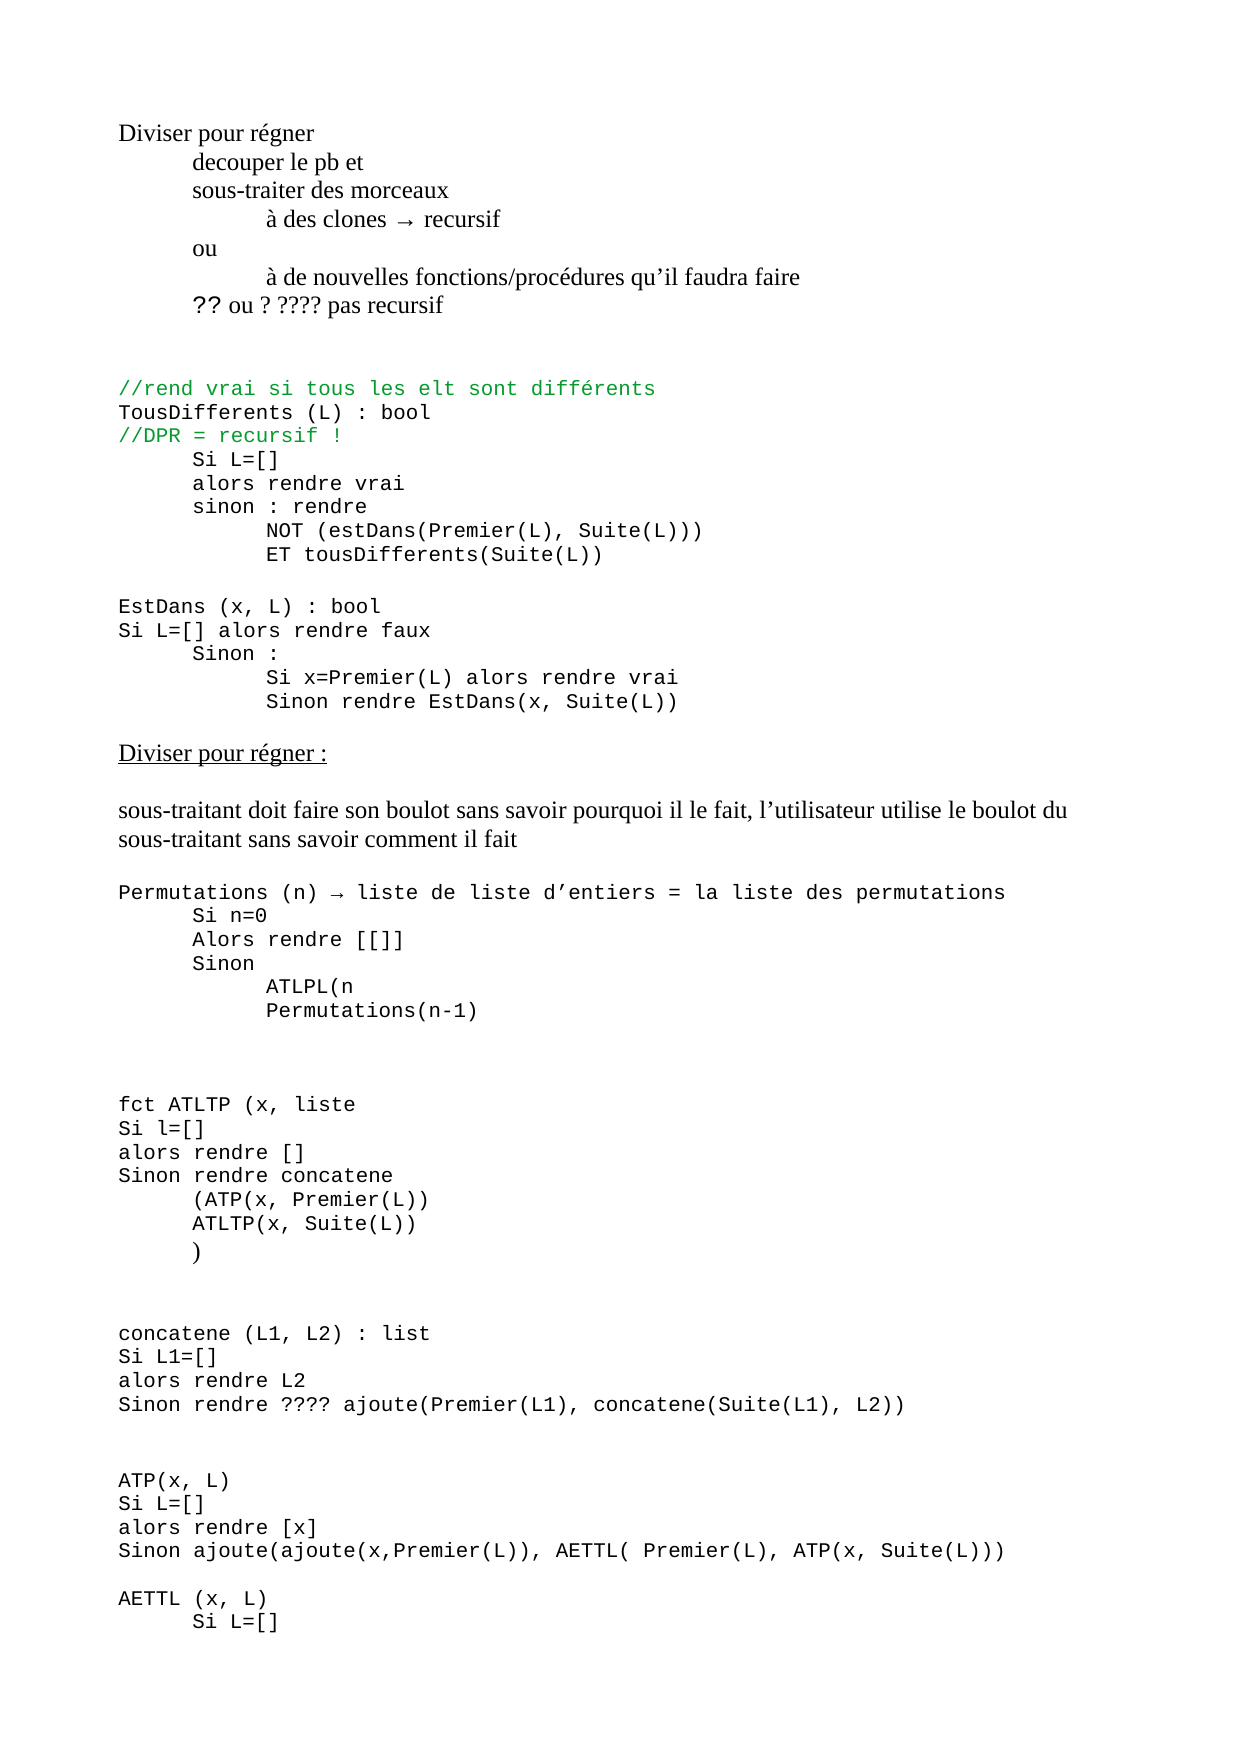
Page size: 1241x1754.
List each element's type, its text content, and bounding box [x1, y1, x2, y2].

text Permutations(n-1) [118, 1000, 1122, 1023]
text EstDans (x, L) : bool [118, 596, 1122, 620]
text Alors rendre [[]] [118, 929, 1122, 953]
text ATLPL(n [118, 976, 1122, 1000]
text à des clones → recursif [118, 204, 1122, 233]
text Sinon rendre EstDans(x, Suite(L)) [118, 691, 1122, 714]
text ?? ou ? ???? pas recursif [118, 291, 1122, 321]
text AETTL (x, L) [118, 1588, 1122, 1611]
text Sinon [118, 953, 1122, 976]
text Permutations (n) → liste de liste d’entiers = la liste des permutations [118, 882, 1122, 905]
text (ATP(x, Premier(L)) [118, 1189, 1122, 1213]
text ou [118, 233, 1122, 262]
text alors rendre vrai [118, 473, 1122, 496]
text alors rendre [] [118, 1142, 1122, 1165]
text ) [118, 1236, 1122, 1265]
text //rend vrai si tous les elt sont différents [118, 378, 1122, 402]
text decouper le pb et [118, 147, 1122, 176]
text Si L1=[] [118, 1346, 1122, 1370]
text Sinon rendre concatene [118, 1165, 1122, 1189]
text sous-traitant doit faire son boulot sans savoir pourquoi il le fait, l’utilisateur utilise le boulot du sous-traitant sans savoir comment il fait [118, 795, 1122, 853]
text sous-traiter des morceaux [118, 176, 1122, 204]
text TousDifferents (L) : bool [118, 402, 1122, 425]
text à de nouvelles fonctions/procédures qu’il faudra faire [118, 262, 1122, 291]
text Si L=[] [118, 449, 1122, 473]
text //DPR = recursif ! [118, 425, 1122, 449]
text fct ATLTP (x, liste [118, 1094, 1122, 1118]
text ATLTP(x, Suite(L)) [118, 1213, 1122, 1236]
text Si x=Premier(L) alors rendre vrai [118, 667, 1122, 691]
text NOT (estDans(Premier(L), Suite(L))) [118, 520, 1122, 544]
text Si L=[] alors rendre faux [118, 620, 1122, 643]
text Si n=0 [118, 905, 1122, 929]
text Sinon ajoute(ajoute(x,Premier(L)), AETTL( Premier(L), ATP(x, Suite(L))) [118, 1541, 1122, 1564]
text ATP(x, L) [118, 1469, 1122, 1493]
text Si L=[] [118, 1493, 1122, 1517]
text alors rendre [x] [118, 1517, 1122, 1541]
text Sinon rendre ???? ajoute(Premier(L1), concatene(Suite(L1), L2)) [118, 1393, 1122, 1417]
text Si l=[] [118, 1118, 1122, 1142]
text Sinon : [118, 643, 1122, 667]
text alors rendre L2 [118, 1370, 1122, 1393]
text Si L=[] [118, 1611, 1122, 1635]
text sinon : rendre [118, 496, 1122, 520]
text ET tousDifferents(Suite(L)) [118, 544, 1122, 567]
text concatene (L1, L2) : list [118, 1323, 1122, 1346]
text Diviser pour régner : [118, 738, 1122, 767]
text Diviser pour régner [118, 118, 1122, 147]
